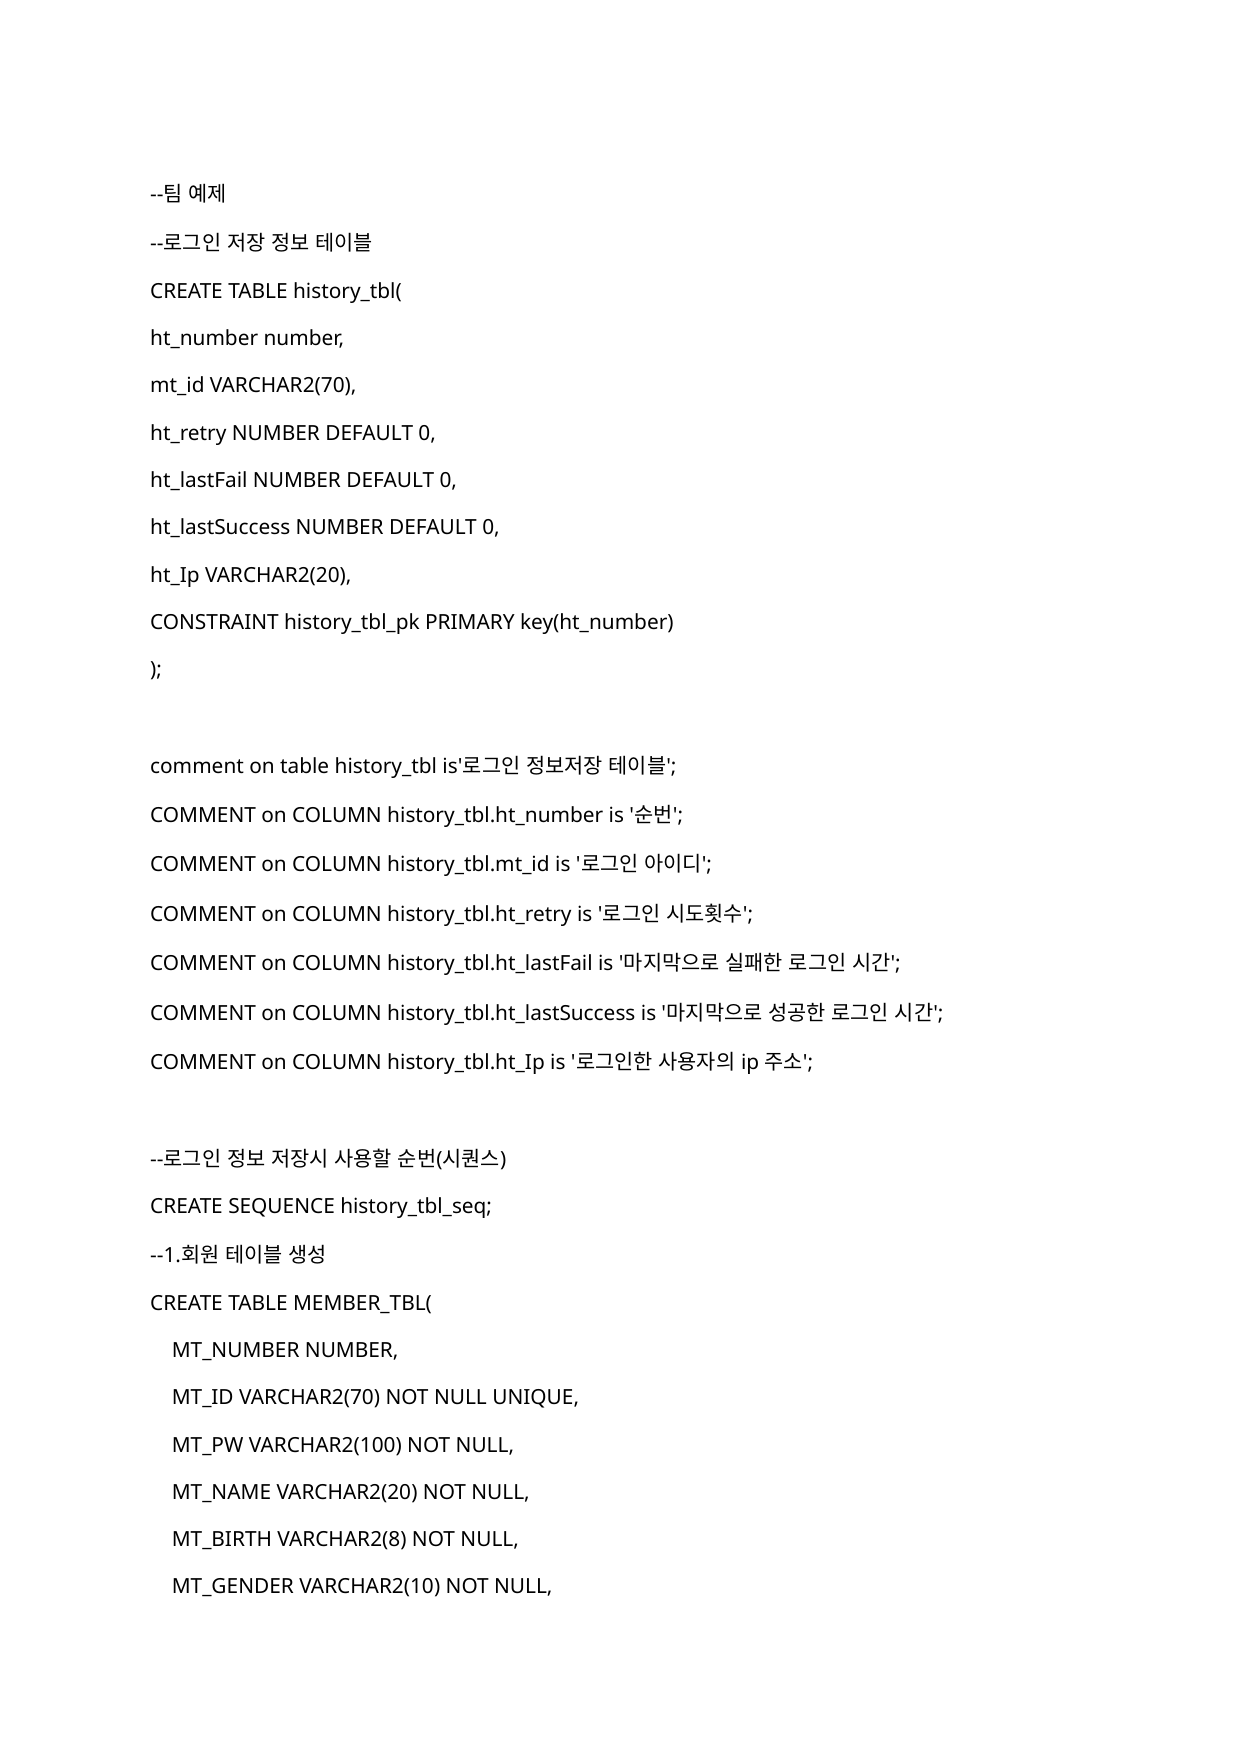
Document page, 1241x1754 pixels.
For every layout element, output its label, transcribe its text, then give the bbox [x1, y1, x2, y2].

text MT_ID VARCHAR2(70) NOT NULL UNIQUE, [150, 1382, 1090, 1411]
text ); [150, 654, 1090, 683]
text CREATE TABLE MEMBER_TBL( [150, 1288, 1090, 1316]
text --1.회원 테이블 생성 [150, 1238, 1090, 1269]
text COMMENT on COLUMN history_tbl.ht_lastSuccess is '마지막으로 성공한 로그인 시간'; [150, 996, 1090, 1026]
text COMMENT on COLUMN history_tbl.ht_number is '순번'; [150, 798, 1090, 828]
text COMMENT on COLUMN history_tbl.mt_id is '로그인 아이디'; [150, 848, 1090, 878]
text COMMENT on COLUMN history_tbl.ht_Ip is '로그인한 사용자의 ip 주소'; [150, 1045, 1090, 1075]
text COMMENT on COLUMN history_tbl.ht_retry is '로그인 시도횟수'; [150, 897, 1090, 927]
text MT_GENDER VARCHAR2(10) NOT NULL, [150, 1572, 1090, 1600]
text MT_BIRTH VARCHAR2(8) NOT NULL, [150, 1524, 1090, 1553]
text ht_lastFail NUMBER DEFAULT 0, [150, 465, 1090, 493]
text comment on table history_tbl is'로그인 정보저장 테이블'; [150, 749, 1090, 779]
text mt_id VARCHAR2(70), [150, 371, 1090, 399]
text --팀 예제 [150, 177, 1090, 207]
text CONSTRAINT history_tbl_pk PRIMARY key(ht_number) [150, 607, 1090, 635]
text ht_number number, [150, 323, 1090, 352]
text ht_lastSuccess NUMBER DEFAULT 0, [150, 512, 1090, 541]
text ht_retry NUMBER DEFAULT 0, [150, 418, 1090, 446]
text --로그인 정보 저장시 사용할 순번(시퀀스) [150, 1142, 1090, 1172]
text CREATE TABLE history_tbl( [150, 276, 1090, 304]
text --로그인 저장 정보 테이블 [150, 227, 1090, 257]
text MT_NAME VARCHAR2(20) NOT NULL, [150, 1477, 1090, 1505]
text ht_Ip VARCHAR2(20), [150, 560, 1090, 588]
text COMMENT on COLUMN history_tbl.ht_lastFail is '마지막으로 실패한 로그인 시간'; [150, 946, 1090, 977]
text MT_NUMBER NUMBER, [150, 1335, 1090, 1363]
text MT_PW VARCHAR2(100) NOT NULL, [150, 1430, 1090, 1458]
text CREATE SEQUENCE history_tbl_seq; [150, 1191, 1090, 1219]
